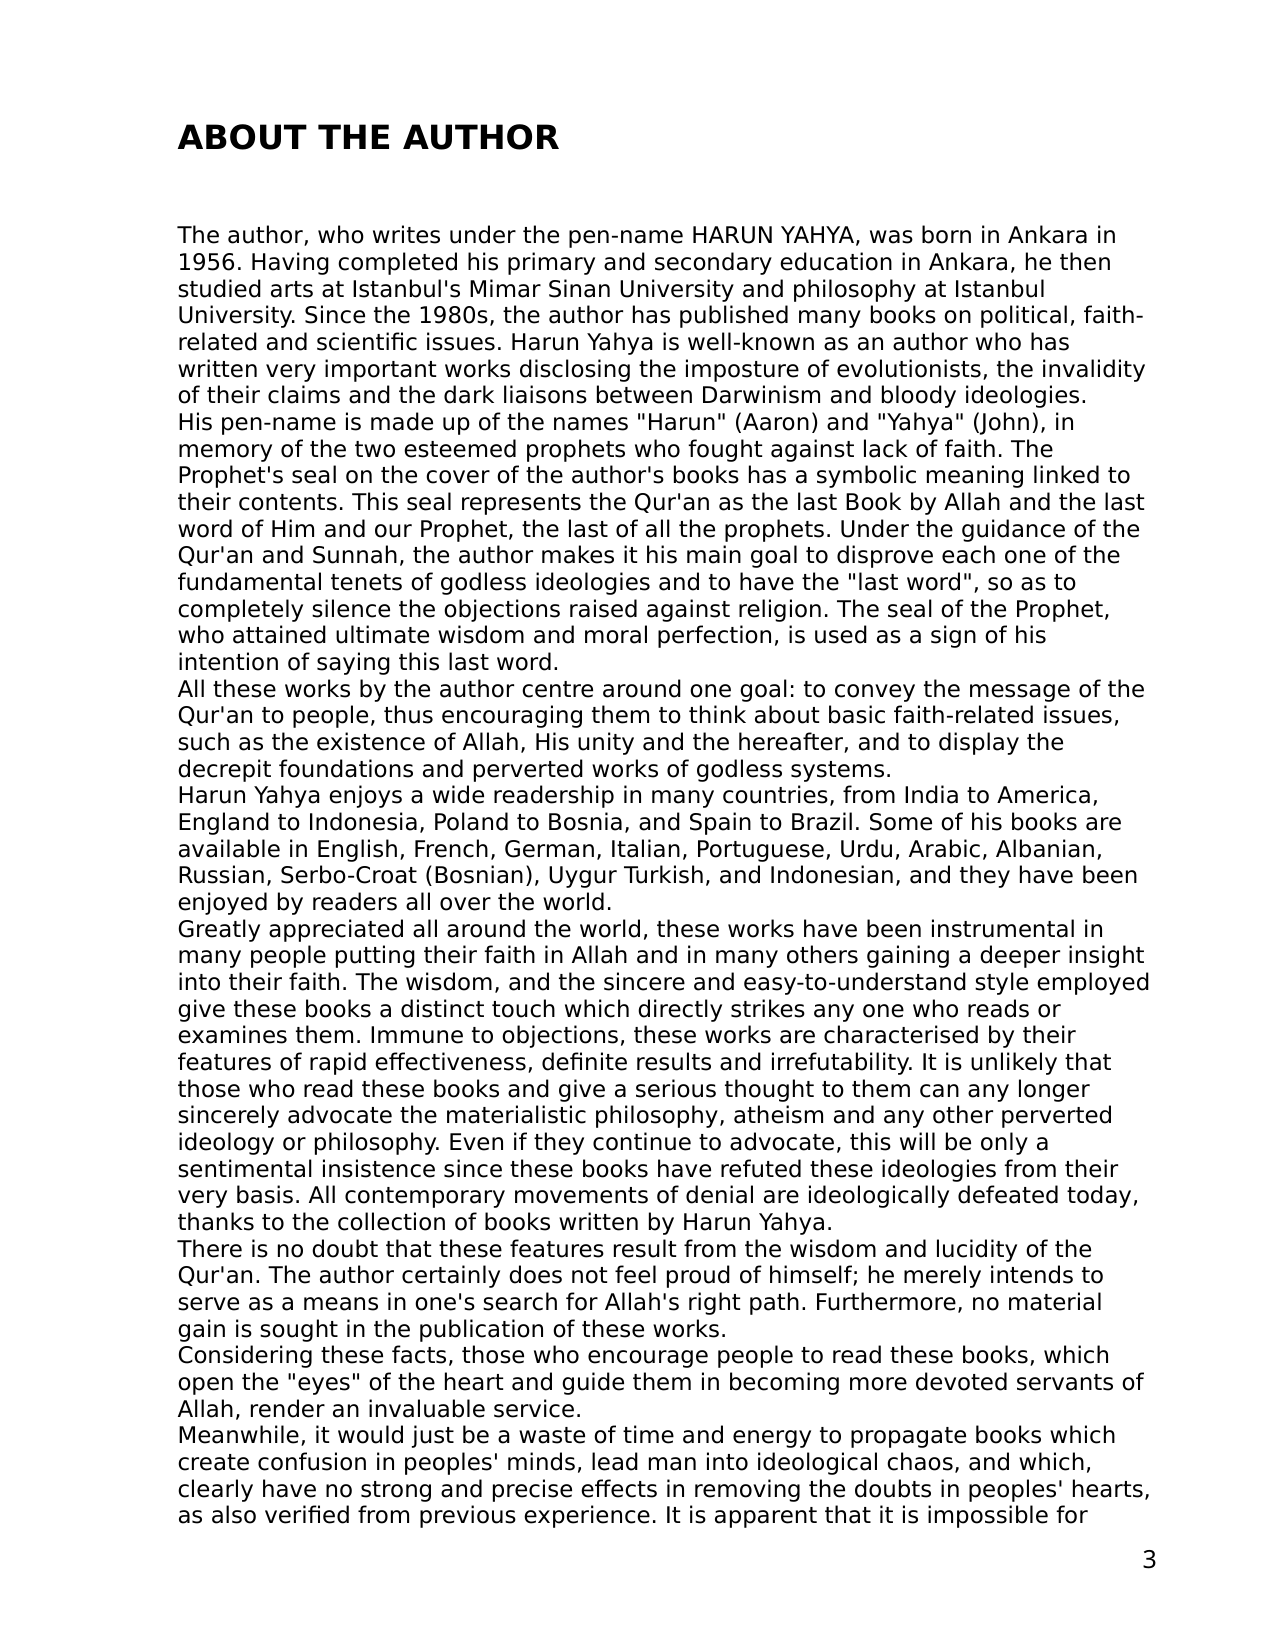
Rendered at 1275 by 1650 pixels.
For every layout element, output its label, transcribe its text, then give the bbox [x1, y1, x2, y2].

text ABOUT THE AUTHOR [177, 118, 1157, 157]
text His pen-name is made up of the names "Harun" (Aaron) and "Yahya" (John), in memory of the two esteemed prophets who fought against lack of faith. The Prophet's seal on the cover of the author's books has a symbolic meaning linked to their contents. This seal represents the Qur'an as the last Book by Allah and the last word of Him and our Prophet, the last of all the prophets. Under the guidance of the Qur'an and Sunnah, the author makes it his main goal to disprove each one of the fundamental tenets of godless ideologies and to have the "last word", so as to completely silence the objections raised against religion. The seal of the Prophet, who attained ultimate wisdom and moral perfection, is used as a sign of his intention of saying this last word. [177, 409, 1157, 676]
text There is no doubt that these features result from the wisdom and lucidity of the Qur'an. The author certainly does not feel proud of himself; he merely intends to serve as a means in one's search for Allah's right path. Furthermore, no material gain is sought in the publication of these works. [177, 1236, 1157, 1342]
text Greatly appreciated all around the world, these works have been instrumental in many people putting their faith in Allah and in many others gaining a deeper insight into their faith. The wisdom, and the sincere and easy-to-understand style employed give these books a distinct touch which directly strikes any one who reads or examines them. Immune to objections, these works are characterised by their features of rapid effectiveness, definite results and irrefutability. It is unlikely that those who read these books and give a serious thought to them can any longer sincerely advocate the materialistic philosophy, atheism and any other perverted ideology or philosophy. Even if they continue to advocate, this will be only a sentimental insistence since these books have refuted these ideologies from their very basis. All contemporary movements of denial are ideologically defeated today, thanks to the collection of books written by Harun Yahya. [177, 916, 1157, 1236]
text Harun Yahya enjoys a wide readership in many countries, from India to America, England to Indonesia, Poland to Bosnia, and Spain to Brazil. Some of his books are available in English, French, German, Italian, Portuguese, Urdu, Arabic, Albanian, Russian, Serbo-Croat (Bosnian), Uygur Turkish, and Indonesian, and they have been enjoyed by readers all over the world. [177, 782, 1157, 916]
text Considering these facts, those who encourage people to read these books, which open the "eyes" of the heart and guide them in becoming more devoted servants of Allah, render an invaluable service. [177, 1342, 1157, 1422]
text The author, who writes under the pen-name HARUN YAHYA, was born in Ankara in 1956. Having completed his primary and secondary education in Ankara, he then studied arts at Istanbul's Mimar Sinan University and philosophy at Istanbul University. Since the 1980s, the author has published many books on political, faith-related and scientific issues. Harun Yahya is well-known as an author who has written very important works disclosing the imposture of evolutionists, the invalidity of their claims and the dark liaisons between Darwinism and bloody ideologies. [177, 222, 1157, 409]
text Meanwhile, it would just be a waste of time and energy to propagate books which create confusion in peoples' minds, lead man into ideological chaos, and which, clearly have no strong and precise effects in removing the doubts in peoples' hearts, as also verified from previous experience. It is apparent that it is impossible for [177, 1422, 1157, 1529]
text All these works by the author centre around one goal: to convey the message of the Qur'an to people, thus encouraging them to think about basic faith-related issues, such as the existence of Allah, His unity and the hereafter, and to display the decrepit foundations and perverted works of godless systems. [177, 676, 1157, 782]
